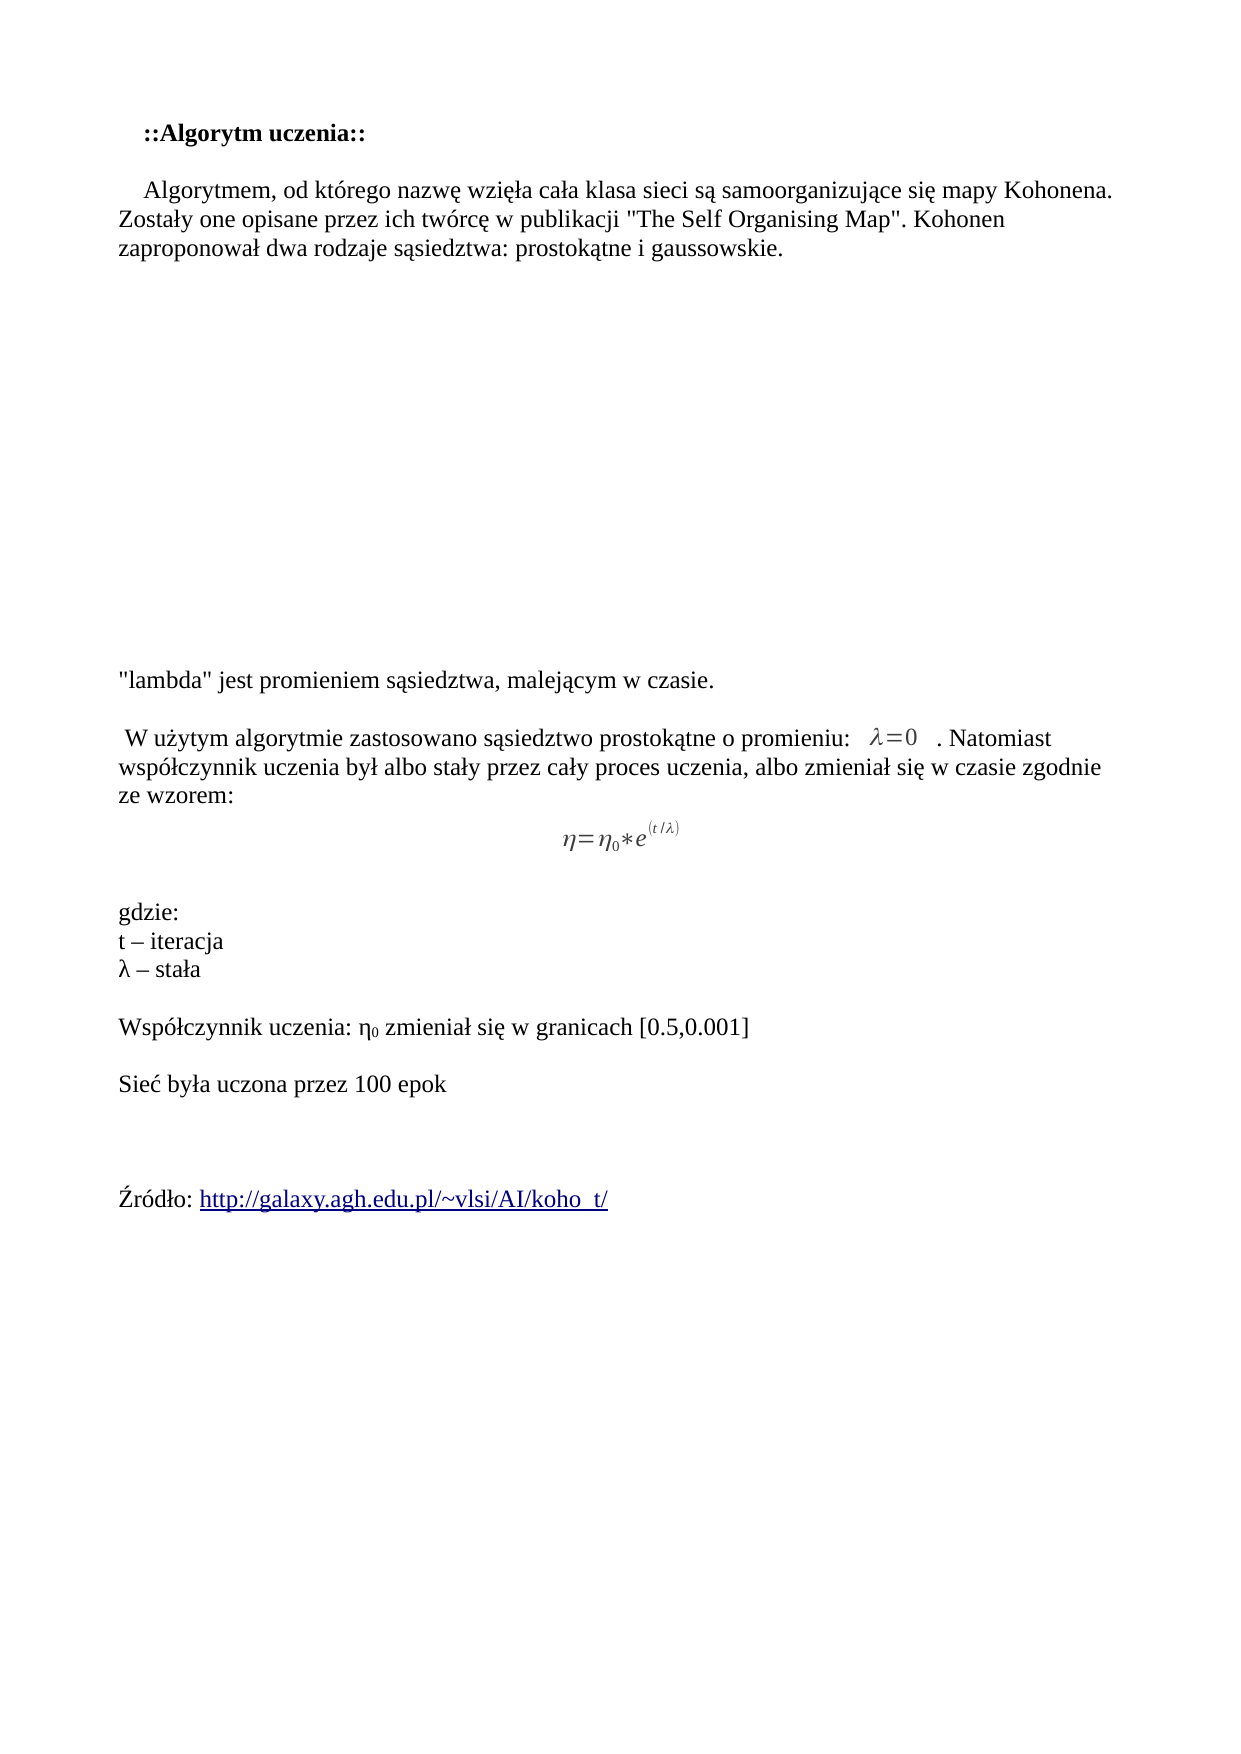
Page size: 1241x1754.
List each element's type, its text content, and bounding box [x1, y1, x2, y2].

text Współczynnik uczenia: η0 zmieniał się w granicach [0.5,0.001] [118, 1012, 1122, 1041]
text t – iteracja [118, 926, 1122, 954]
text Źródło: http://galaxy.agh.edu.pl/~vlsi/AI/koho_t/ [118, 1184, 1122, 1213]
text λ – stała [118, 954, 1122, 983]
text gdzie: [118, 897, 1122, 926]
text ::Algorytm uczenia:: Algorytmem, od którego nazwę wzięła cała klasa sieci są samoorganizujące się mapy Kohonena. Zostały one opisane przez ich twórcę w publikacji "The Self Organising Map". Kohonen zaproponował dwa rodzaje sąsiedztwa: prostokątne i gaussowskie. [118, 118, 1122, 262]
text Sieć była uczona przez 100 epok [118, 1069, 1122, 1098]
text "lambda" jest promieniem sąsiedztwa, malejącym w czasie. W użytym algorytmie zastosowano sąsiedztwo prostokątne o promieniu:. Natomiast współczynnik uczenia był albo stały przez cały proces uczenia, albo zmieniał się w czasie zgodnie ze wzorem: [118, 666, 1122, 809]
